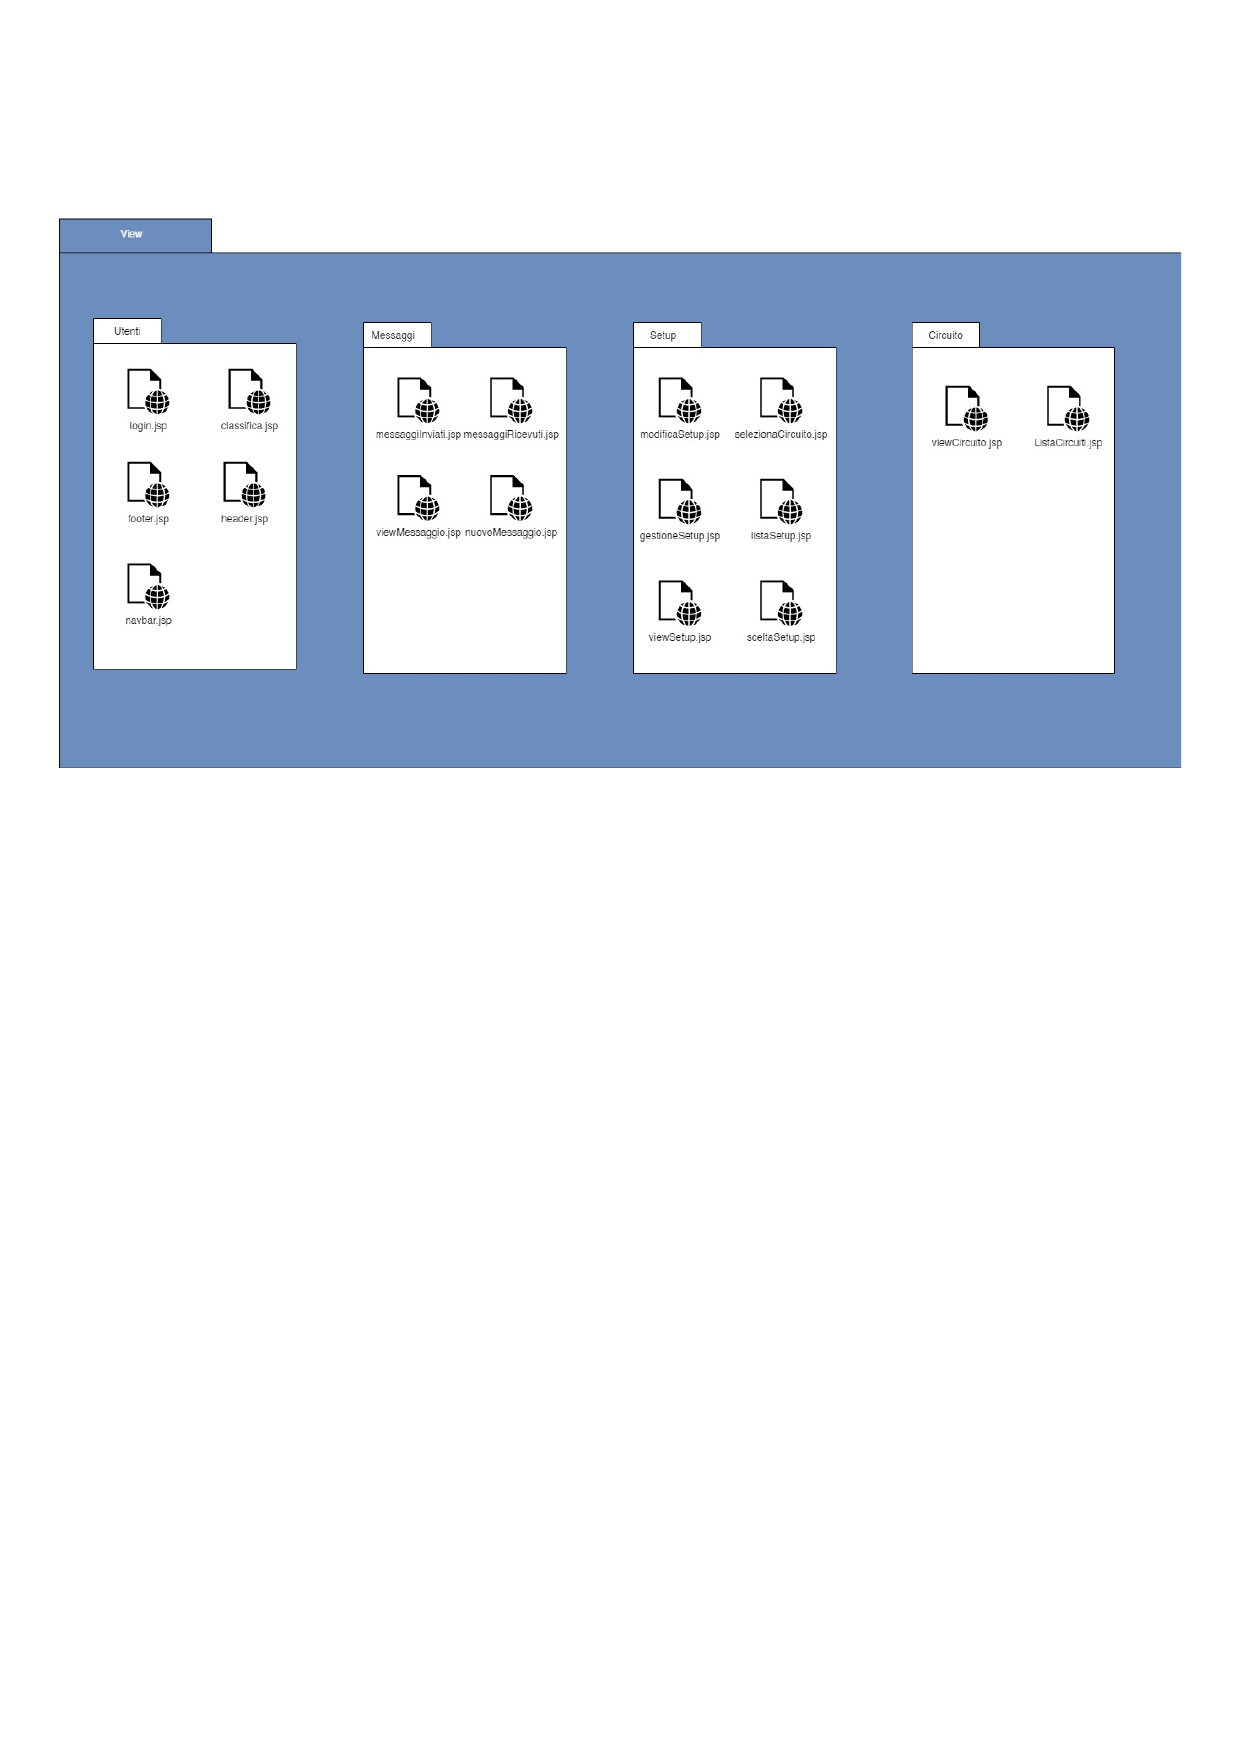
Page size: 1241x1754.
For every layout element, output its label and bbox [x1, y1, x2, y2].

picture [59, 140, 1182, 768]
